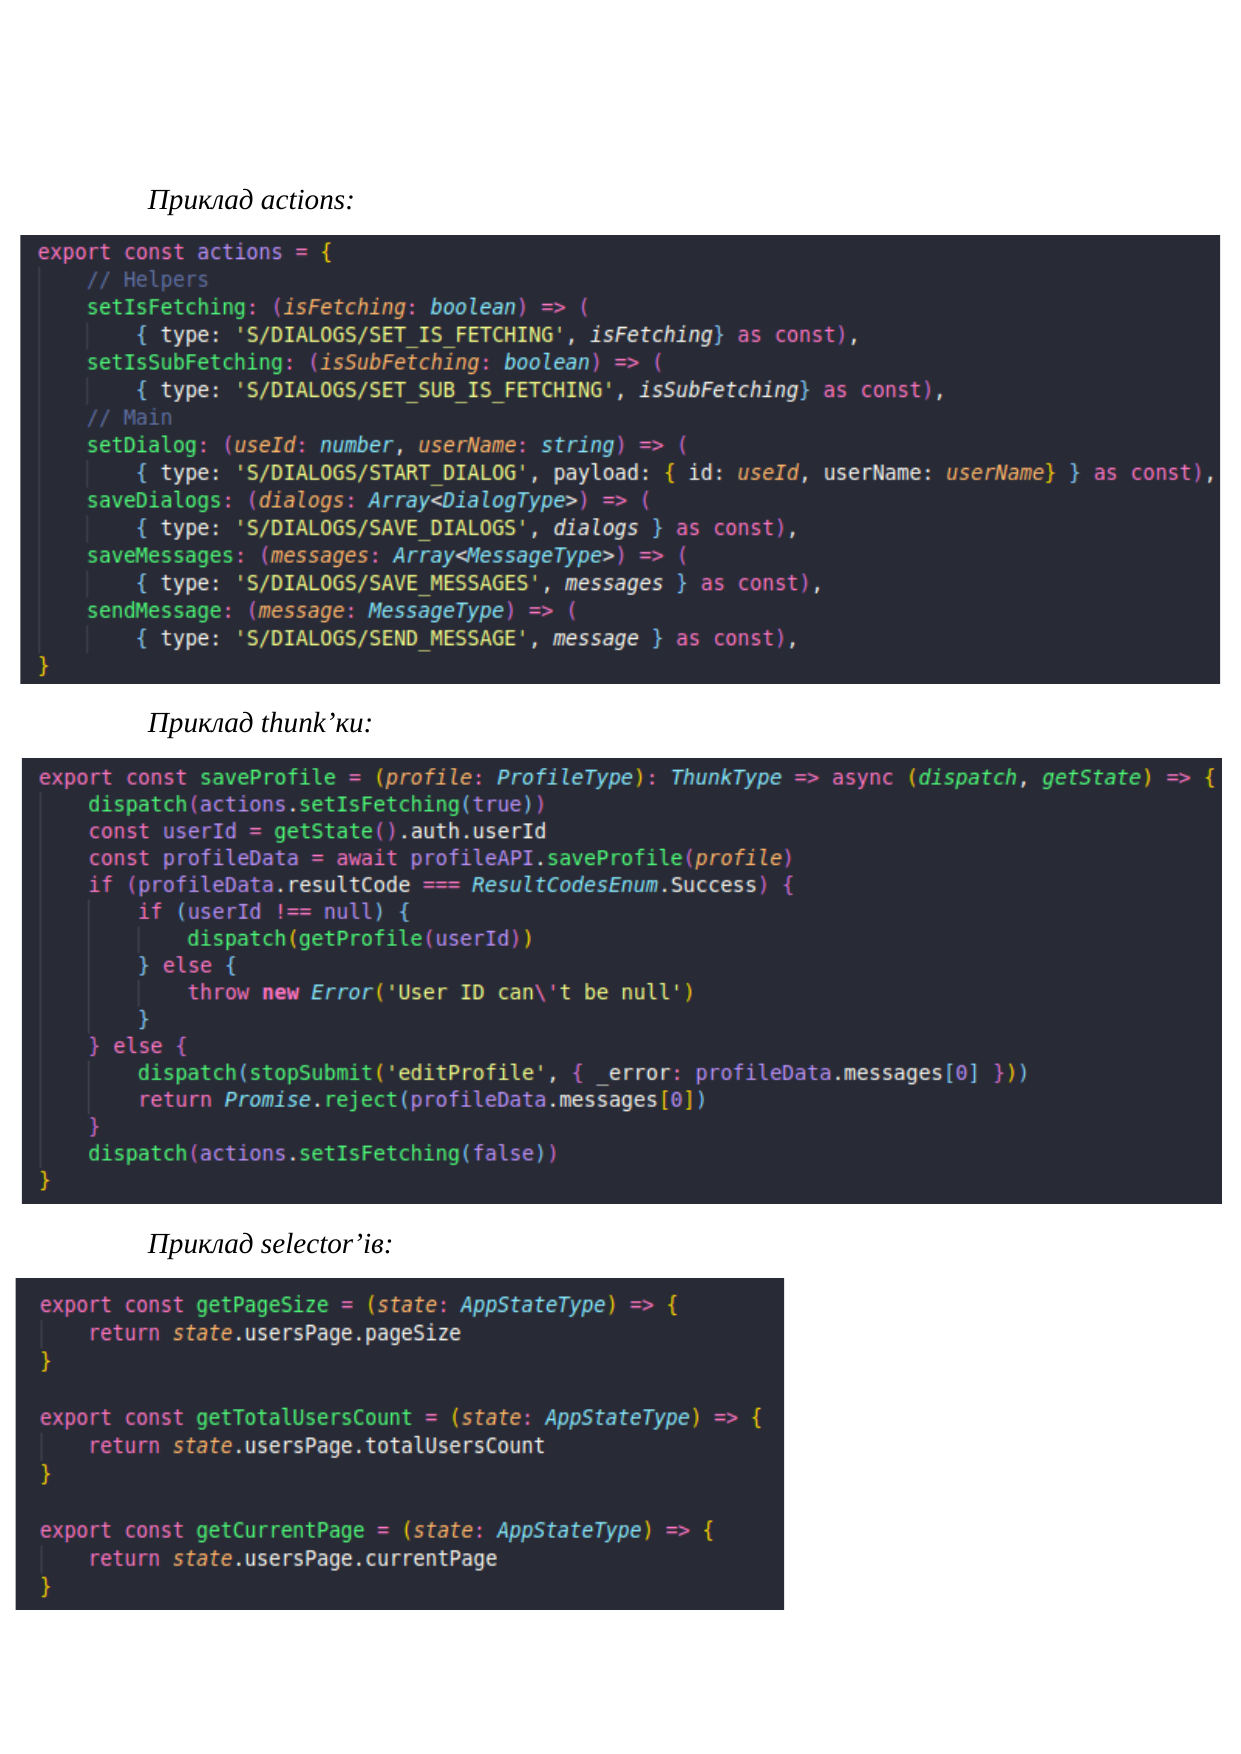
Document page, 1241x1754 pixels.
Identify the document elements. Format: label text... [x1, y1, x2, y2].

text Приклад selector’ів: [148, 1204, 1152, 1259]
picture [15, 1278, 785, 1610]
picture [21, 758, 1222, 1204]
picture [20, 235, 1221, 684]
text Приклад thunk’ки: [148, 684, 1152, 739]
text Приклад actions: [148, 182, 1152, 216]
